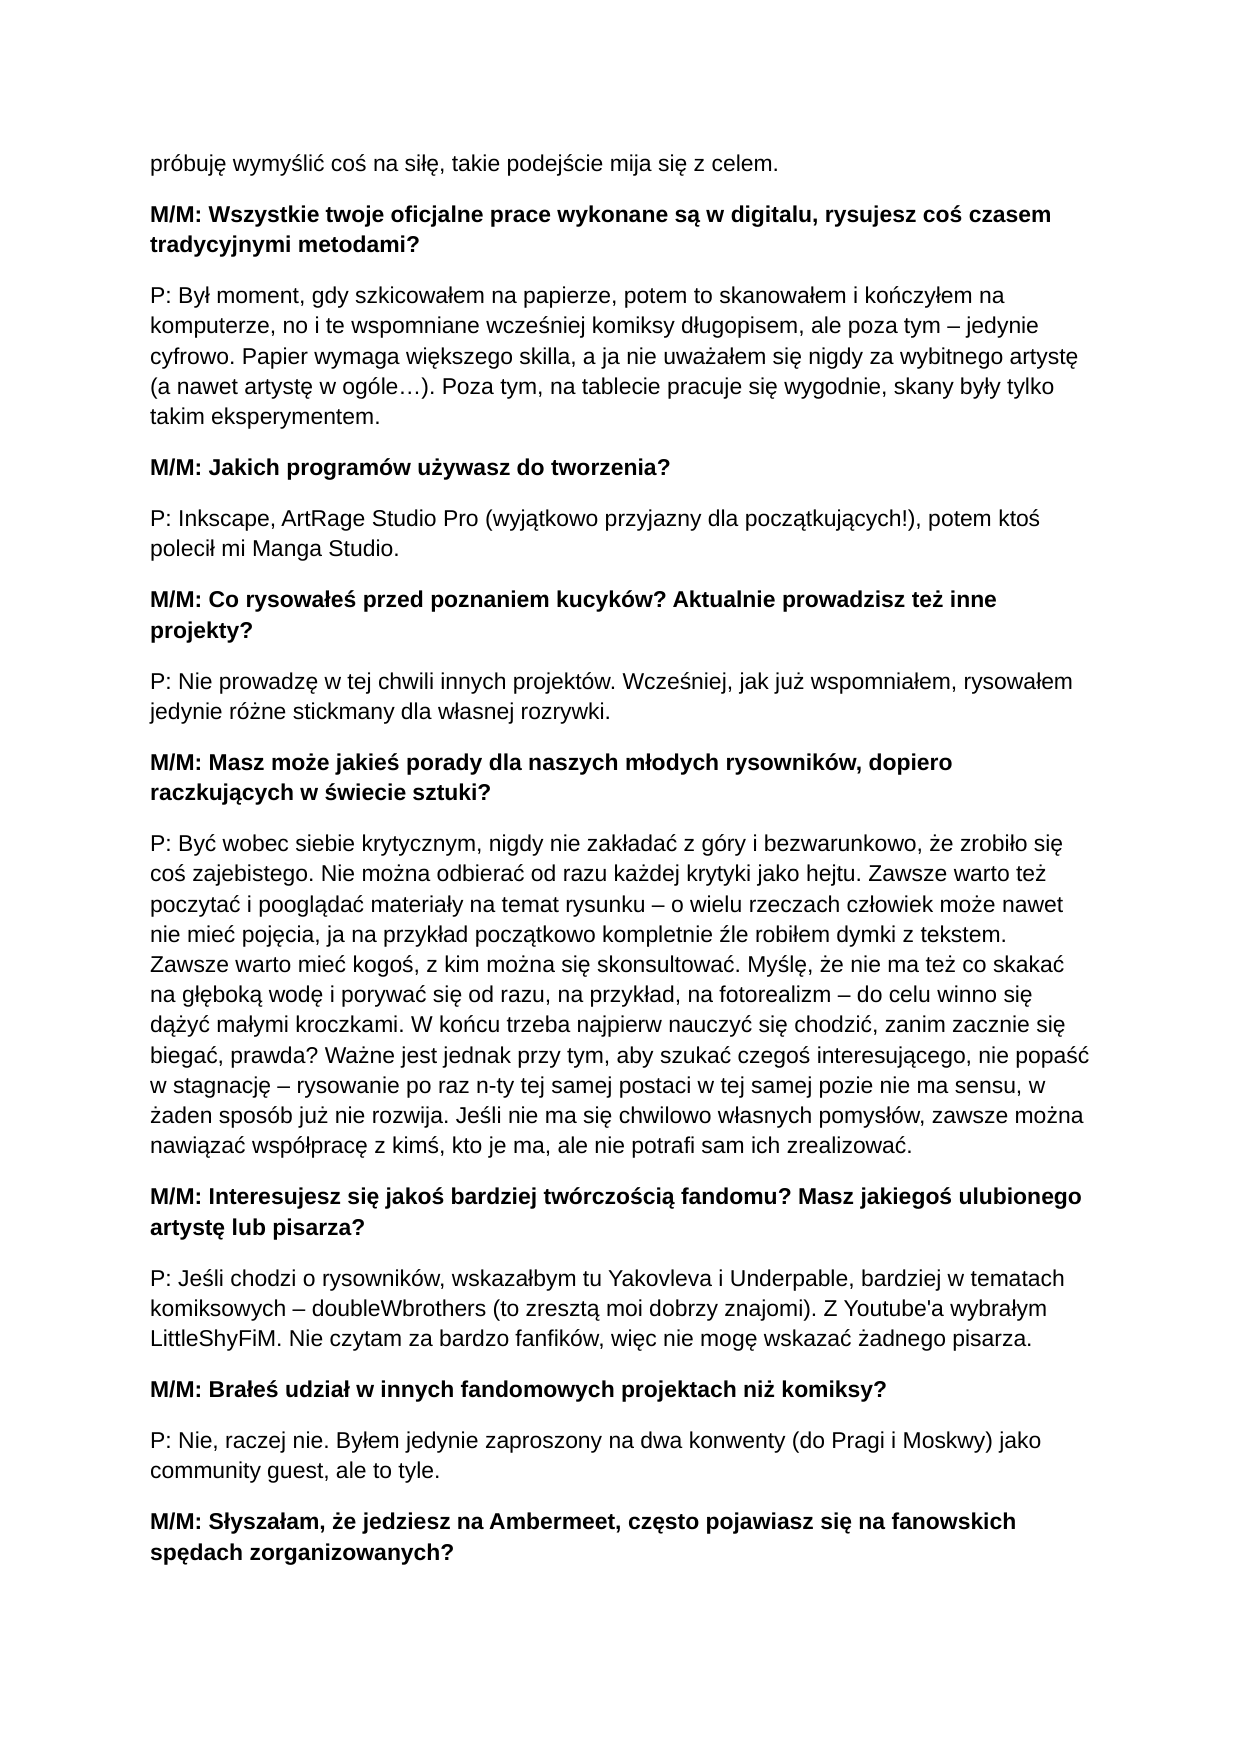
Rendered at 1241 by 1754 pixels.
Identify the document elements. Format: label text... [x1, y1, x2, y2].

text P: Nie, raczej nie. Byłem jedynie zaproszony na dwa konwenty (do Pragi i Moskwy) jako community guest, ale to tyle. [150, 1427, 1090, 1484]
text M/M: Wszystkie twoje oficjalne prace wykonane są w digitalu, rysujesz coś czasem tradycyjnymi metodami? [150, 201, 1090, 258]
text P: Być wobec siebie krytycznym, nigdy nie zakładać z góry i bezwarunkowo, że zrobiło się coś zajebistego. Nie można odbierać od razu każdej krytyki jako hejtu. Zawsze warto też poczytać i pooglądać materiały na temat rysunku – o wielu rzeczach człowiek może nawet nie mieć pojęcia, ja na przykład początkowo kompletnie źle robiłem dymki z tekstem. Zawsze warto mieć kogoś, z kim można się skonsultować. Myślę, że nie ma też co skakać na głęboką wodę i porywać się od razu, na przykład, na fotorealizm – do celu winno się dążyć małymi kroczkami. W końcu trzeba najpierw nauczyć się chodzić, zanim zacznie się biegać, prawda? Ważne jest jednak przy tym, aby szukać czegoś interesującego, nie popaść w stagnację – rysowanie po raz n-ty tej samej postaci w tej samej pozie nie ma sensu, w żaden sposób już nie rozwija. Jeśli nie ma się chwilowo własnych pomysłów, zawsze można nawiązać współpracę z kimś, kto je ma, ale nie potrafi sam ich zrealizować. [150, 830, 1090, 1159]
text M/M: Brałeś udział w innych fandomowych projektach niż komiksy? [150, 1376, 1090, 1402]
text M/M: Słyszałam, że jedziesz na Ambermeet, często pojawiasz się na fanowskich spędach zorganizowanych? [150, 1508, 1090, 1565]
text P: Był moment, gdy szkicowałem na papierze, potem to skanowałem i kończyłem na komputerze, no i te wspomniane wcześniej komiksy długopisem, ale poza tym – jedynie cyfrowo. Papier wymaga większego skilla, a ja nie uważałem się nigdy za wybitnego artystę (a nawet artystę w ogóle…). Poza tym, na tablecie pracuje się wygodnie, skany były tylko takim eksperymentem. [150, 282, 1090, 429]
text P: Nie prowadzę w tej chwili innych projektów. Wcześniej, jak już wspomniałem, rysowałem jedynie różne stickmany dla własnej rozrywki. [150, 668, 1090, 724]
text próbuję wymyślić coś na siłę, takie podejście mija się z celem. [150, 150, 1090, 176]
text M/M: Jakich programów używasz do tworzenia? [150, 454, 1090, 481]
text P: Inkscape, ArtRage Studio Pro (wyjątkowo przyjazny dla początkujących!), potem ktoś polecił mi Manga Studio. [150, 505, 1090, 562]
text M/M: Interesujesz się jakoś bardziej twórczością fandomu? Masz jakiegoś ulubionego artystę lub pisarza? [150, 1183, 1090, 1240]
text M/M: Masz może jakieś porady dla naszych młodych rysowników, dopiero raczkujących w świecie sztuki? [150, 749, 1090, 806]
text M/M: Co rysowałeś przed poznaniem kucyków? Aktualnie prowadzisz też inne projekty? [150, 586, 1090, 643]
text P: Jeśli chodzi o rysowników, wskazałbym tu Yakovleva i Underpable, bardziej w tematach komiksowych – doubleWbrothers (to zresztą moi dobrzy znajomi). Z Youtube'a wybrałym LittleShyFiM. Nie czytam za bardzo fanfików, więc nie mogę wskazać żadnego pisarza. [150, 1264, 1090, 1351]
